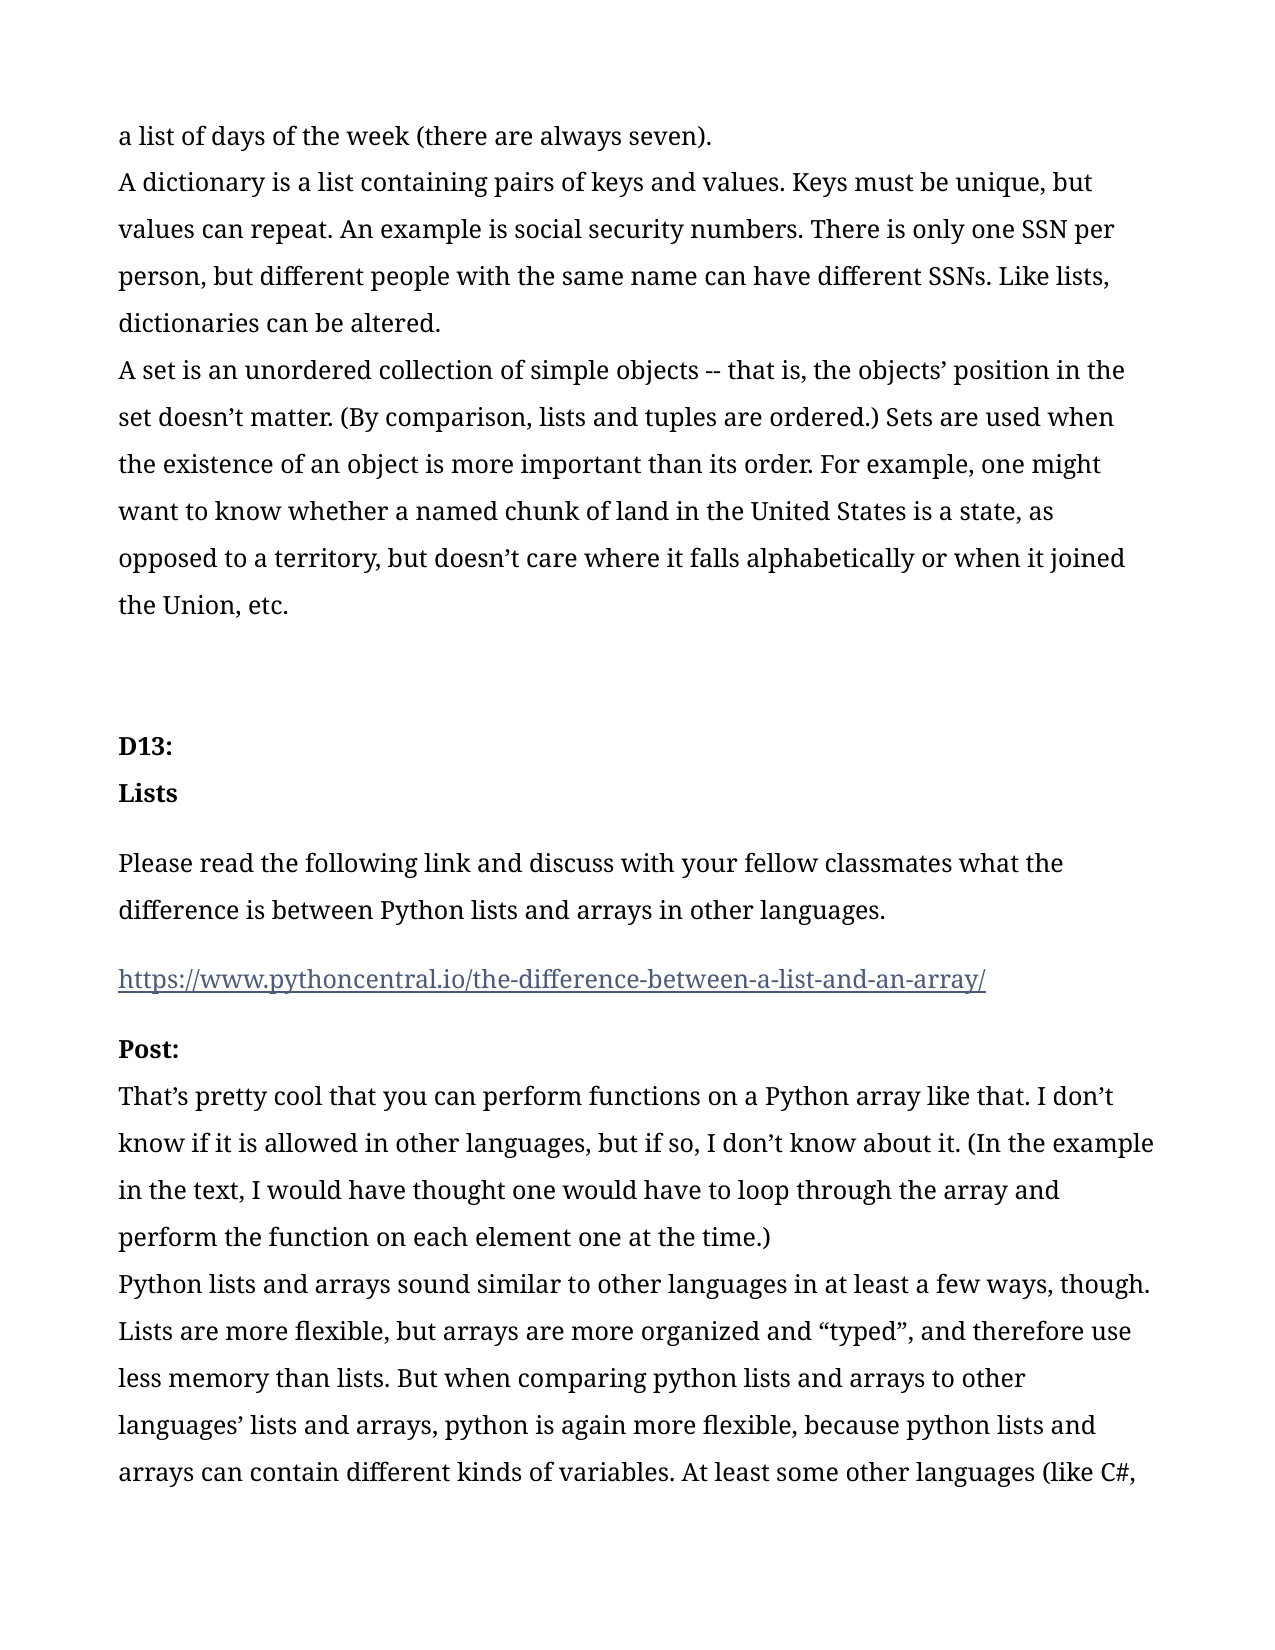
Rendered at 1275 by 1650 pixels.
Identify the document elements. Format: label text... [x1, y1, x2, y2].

text Python lists and arrays sound similar to other languages in at least a few ways, though. Lists are more flexible, but arrays are more organized and “typed”, and therefore use less memory than lists. But when comparing python lists and arrays to other languages’ lists and arrays, python is again more flexible, because python lists and arrays can contain different kinds of variables. At least some other languages (like C#, [118, 1267, 1157, 1488]
text A dictionary is a list containing pairs of keys and values. Keys must be unique, but values can repeat. An example is social security numbers. There is only one SSN per person, but different people with the same name can have different SSNs. Like lists, dictionaries can be altered. [118, 165, 1157, 340]
text That’s pretty cool that you can perform functions on a Python array like that. I don’t know if it is allowed in other languages, but if so, I don’t know about it. (In the example in the text, I would have thought one would have to loop through the array and perform the function on each element one at the time.) [118, 1079, 1157, 1254]
text D13: [118, 728, 1157, 762]
text A set is an unordered collection of simple objects -- that is, the objects’ position in the set doesn’t matter. (By comparison, lists and tuples are ordered.) Sets are used when the existence of an object is more important than its order. For example, one might want to know whether a named chunk of land in the United States is a state, as opposed to a territory, but doesn’t care where it falls alphabetically or when it joined the Union, etc. [118, 353, 1157, 622]
text https://www.pythoncentral.io/the-difference-between-a-list-and-an-array/ [118, 962, 1157, 996]
text Lists [118, 775, 1157, 809]
text Please read the following link and discuss with your fellow classmates what the difference is between Python lists and arrays in other languages. [118, 845, 1157, 926]
text a list of days of the week (there are always seven). [118, 118, 1157, 152]
text Post: [118, 1032, 1157, 1066]
